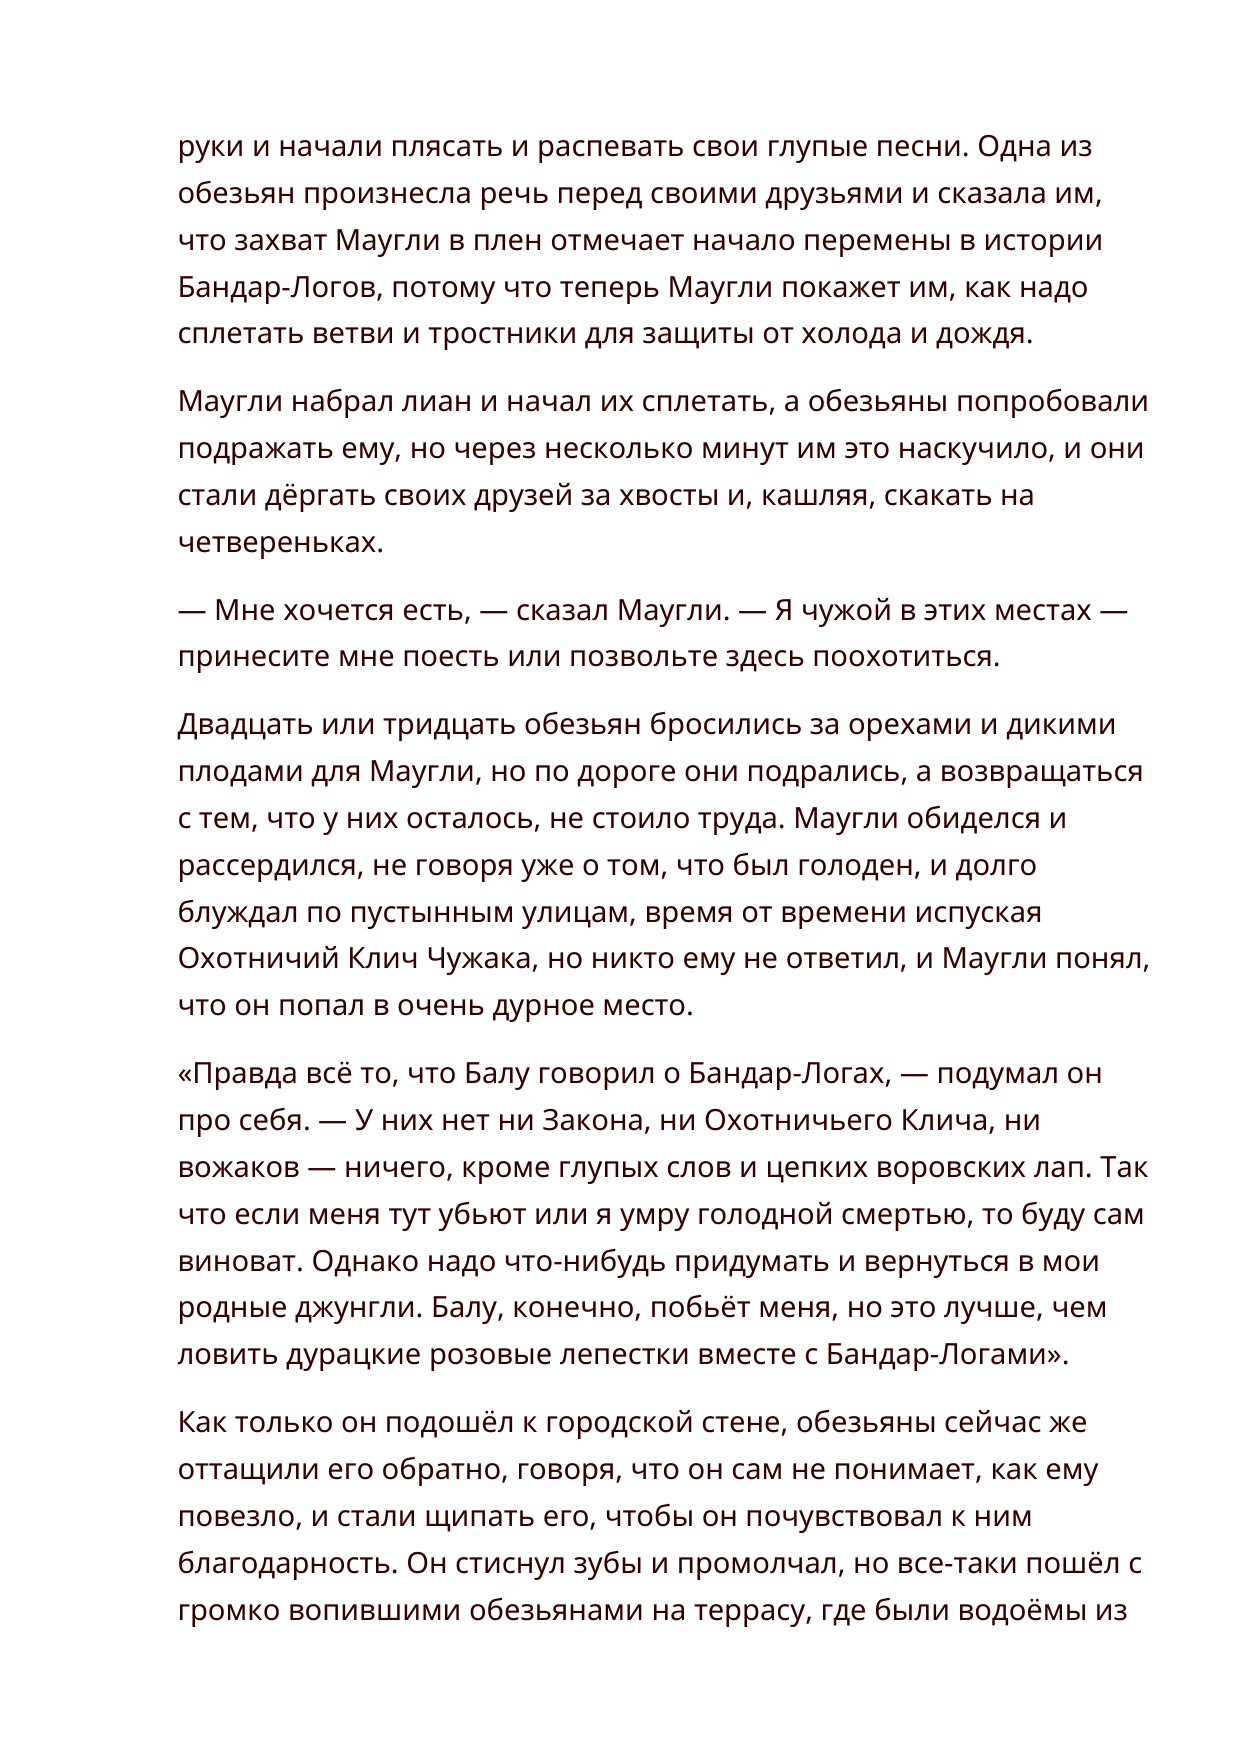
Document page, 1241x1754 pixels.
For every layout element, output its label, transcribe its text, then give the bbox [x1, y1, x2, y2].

text Как только он подошёл к городской стене, обезьяны сейчас же оттащили его обратно, говоря, что он сам не понимает, как ему повезло, и стали щипать его, чтобы он почувствовал к ним благодарность. Он стиснул зубы и промолчал, но все-таки пошёл с громко вопившими обезьянами на террасу, где были водоёмы из [177, 1394, 1152, 1628]
text «Правда всё то, что Балу говорил о Бандар-Логах, — подумал он про себя. — У них нет ни Закона, ни Охотничьего Клича, ни вожаков — ничего, кроме глупых слов и цепких воровских лап. Так что если меня тут убьют или я умру голодной смертью, то буду сам виноват. Однако надо что-нибудь придумать и вернуться в мои родные джунгли. Балу, конечно, побьёт меня, но это лучше, чем ловить дурацкие розовые лепестки вместе с Бандар-Логами». [177, 1045, 1152, 1373]
text Двадцать или тридцать обезьян бросились за орехами и дикими плодами для Маугли, но по дороге они подрались, а возвращаться с тем, что у них осталось, не стоило труда. Маугли обиделся и рассердился, не говоря уже о том, что был голоден, и долго блуждал по пустынным улицам, время от времени испуская Охотничий Клич Чужака, но никто ему не ответил, и Маугли понял, что он попал в очень дурное место. [177, 696, 1152, 1024]
text руки и начали плясать и распевать свои глупые песни. Одна из обезьян произнесла речь перед своими друзьями и сказала им, что захват Маугли в плен отмечает начало перемены в истории Бандар-Логов, потому что теперь Маугли покажет им, как надо сплетать ветви и тростники для защиты от холода и дождя. [177, 118, 1152, 352]
text — Мне хочется есть, — сказал Маугли. — Я чужой в этих местах — принесите мне поесть или позвольте здесь поохотиться. [177, 582, 1152, 675]
text Маугли набрал лиан и начал их сплетать, а обезьяны попробовали подражать ему, но через несколько минут им это наскучило, и они стали дёргать своих друзей за хвосты и, кашляя, скакать на четвереньках. [177, 373, 1152, 561]
